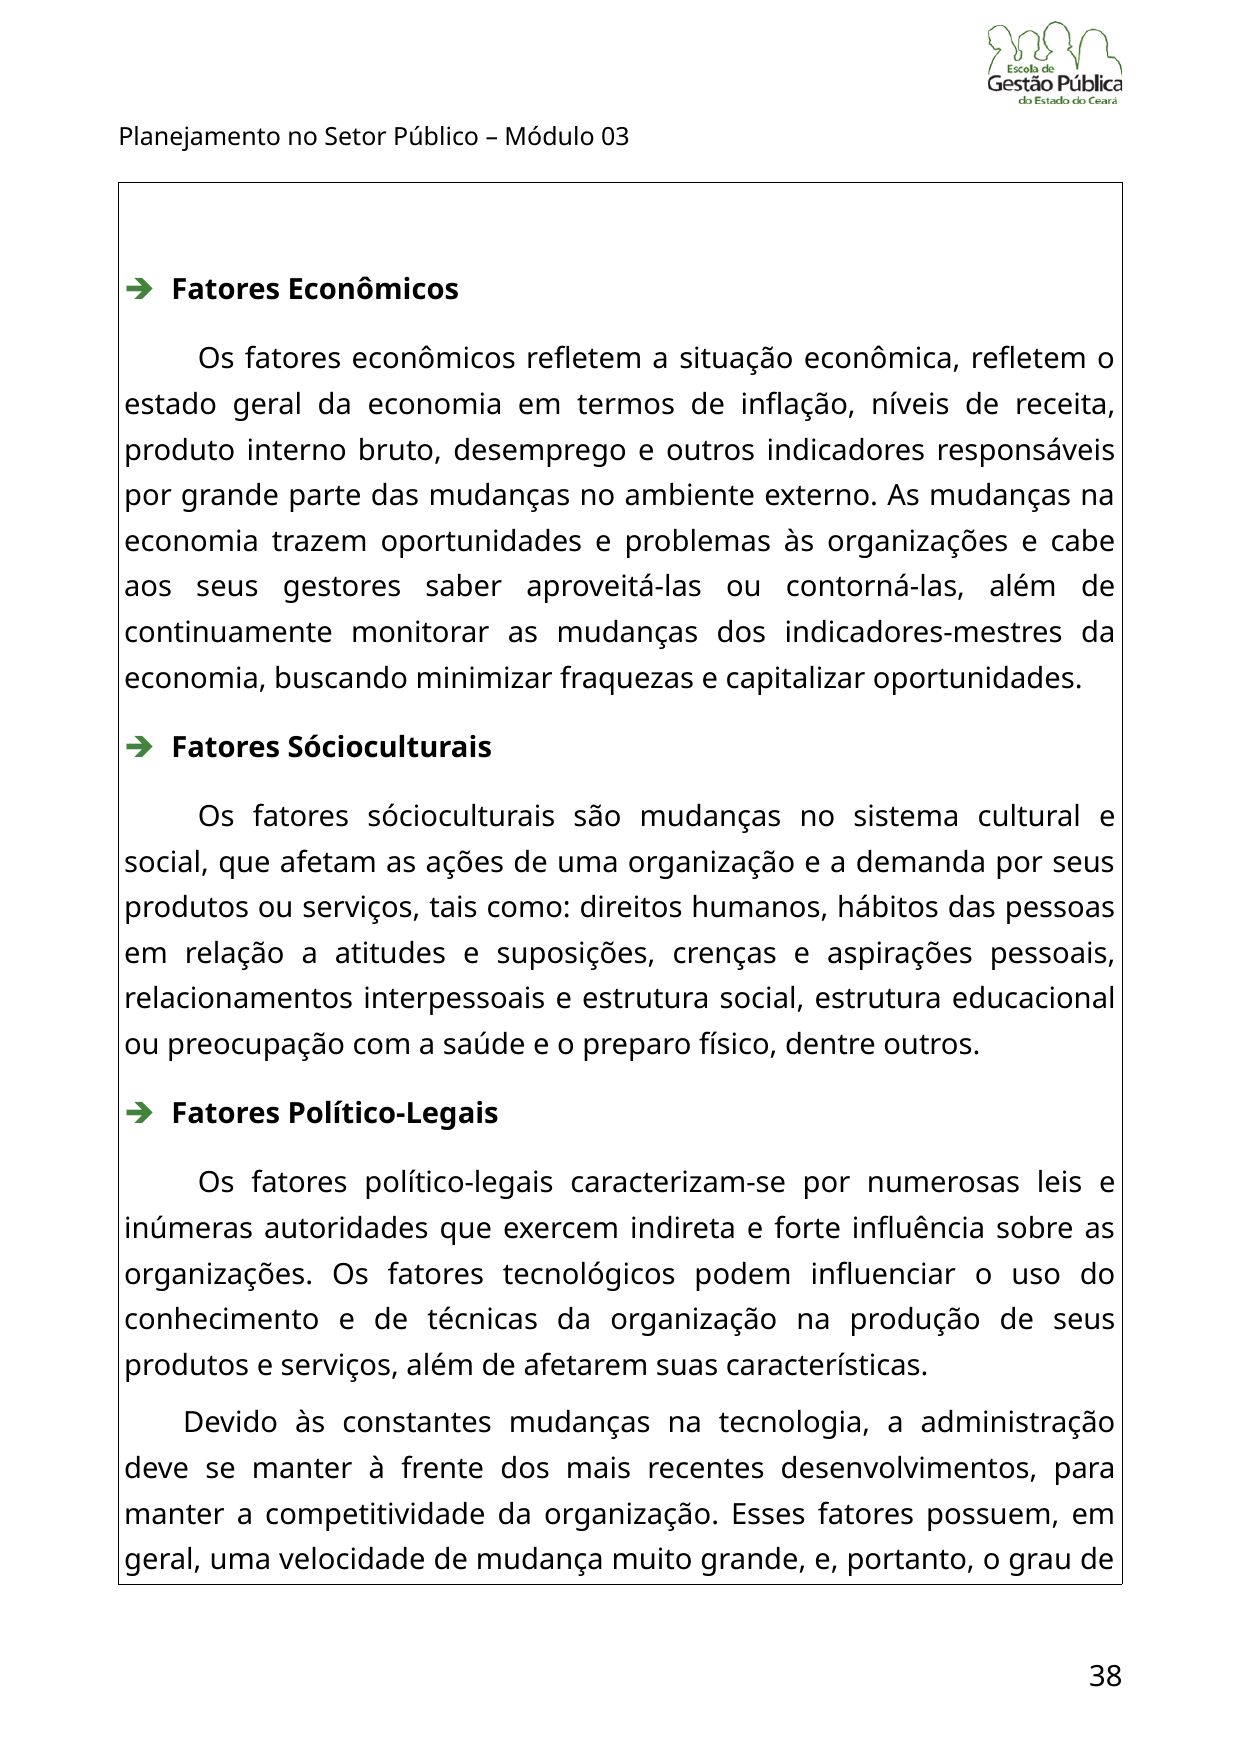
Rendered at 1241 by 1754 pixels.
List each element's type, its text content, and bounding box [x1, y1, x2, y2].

picture [118, 21, 1123, 104]
table_cell O macroambiente consiste no ambiente geral das organizações, onde estão todos os fatores externos a uma organização, dentre os quais se destacam: os fatores demográficos, econômico, socioculturais, político-legais, tecnológicos e ecológicos. Os fatores demográficos refletem mudanças demográficas, tais como: tamanho, densidade e distribuição geográfica populacional, mobilidade da população e processo migratório e taxa de crescimento e envelhecimento da população, dentre outros. Essas mudanças quando bem monitoradas podem revelar grandes oportunidades ou problemas para uma organização sensível a um outro desses fatores. Tais fatores normalmente mudam de forma lenta e, portanto, quando bem monitorados não causam grandes sustos. Fatores Econômicos Os fatores econômicos refletem a situação econômica, refletem o estado geral da economia em termos de inflação, níveis de receita, produto interno bruto, desemprego e outros indicadores responsáveis por grande parte das mudanças no ambiente externo. As mudanças na economia trazem oportunidades e problemas às organizações e cabe aos seus gestores saber aproveitá-las ou contorná-las, além de continuamente monitorar as mudanças dos indicadores-mestres da economia, buscando minimizar fraquezas e capitalizar oportunidades. Fatores Sócioculturais Os fatores sócioculturais são mudanças no sistema cultural e social, que afetam as ações de uma organização e a demanda por seus produtos ou serviços, tais como: direitos humanos, hábitos das pessoas em relação a atitudes e suposições, crenças e aspirações pessoais, relacionamentos interpessoais e estrutura social, estrutura educacional ou preocupação com a saúde e o preparo físico, dentre outros. Fatores Político-Legais Os fatores político-legais caracterizam-se por numerosas leis e inúmeras autoridades que exercem indireta e forte influência sobre as organizações. Os fatores tecnológicos podem influenciar o uso do conhecimento e de técnicas da organização na produção de seus produtos e serviços, além de afetarem suas características. Devido às constantes mudanças na tecnologia, a administração deve se manter à frente dos mais recentes desenvolvimentos, para manter a competitividade da organização. Esses fatores possuem, em geral, uma velocidade de mudança muito grande, e, portanto, o grau de influência desses fatores em uma organização depende do seu grau de dependência em relação a eles. Fatores Ecológicos Os fatores ecológicos são aqueles relacionados com o uso adequado e de forma sustentável dos recursos naturais de uma forma geral. Na atualidade, eles exercem um grande impacto sobre a organização que não os administrar de forma adequada, em função do crescente nível de consciência ambiental e de desenvolvimento ecológico da população. Uma leitura distinta, mas complementar, para o macroambiente é aquela proposta por John Naisbit, há 25 anos, em seu livro Megatendências, uma vez que muitas dessas tendências se revelam bem conectadas com os tempos atuais. Naisbit, analisa quatro fatores (Quadro 1) e sua proposta é a de que as suas alterações ocorrem de forma lenta e, depois de consolidadas, influenciam o ambiente por um longo tempo, cerca de sete a dez anos, e às vezes até mais. Quadro 01: Fatores que afetam o macroambiente de uma organização Fonte: NAISBIT (1983) O fato concreto é que os fatores do macroambiente exercem influência sobre uma organização e seus negócios e, portanto, são relevantes e devem ser considerados. As organizações precisam analisar esses fatores e suas mudanças, estando preparadas para usá-los a seu favor quando possível e minimizar os seus prejuízos, quando for o caso. Em resumo, já que é difícil influenciar esses fatores do macroambiente, é fundamental, no mínimo, monitorá-los para não ser surpreendido por eles. [119, 183, 1122, 1584]
